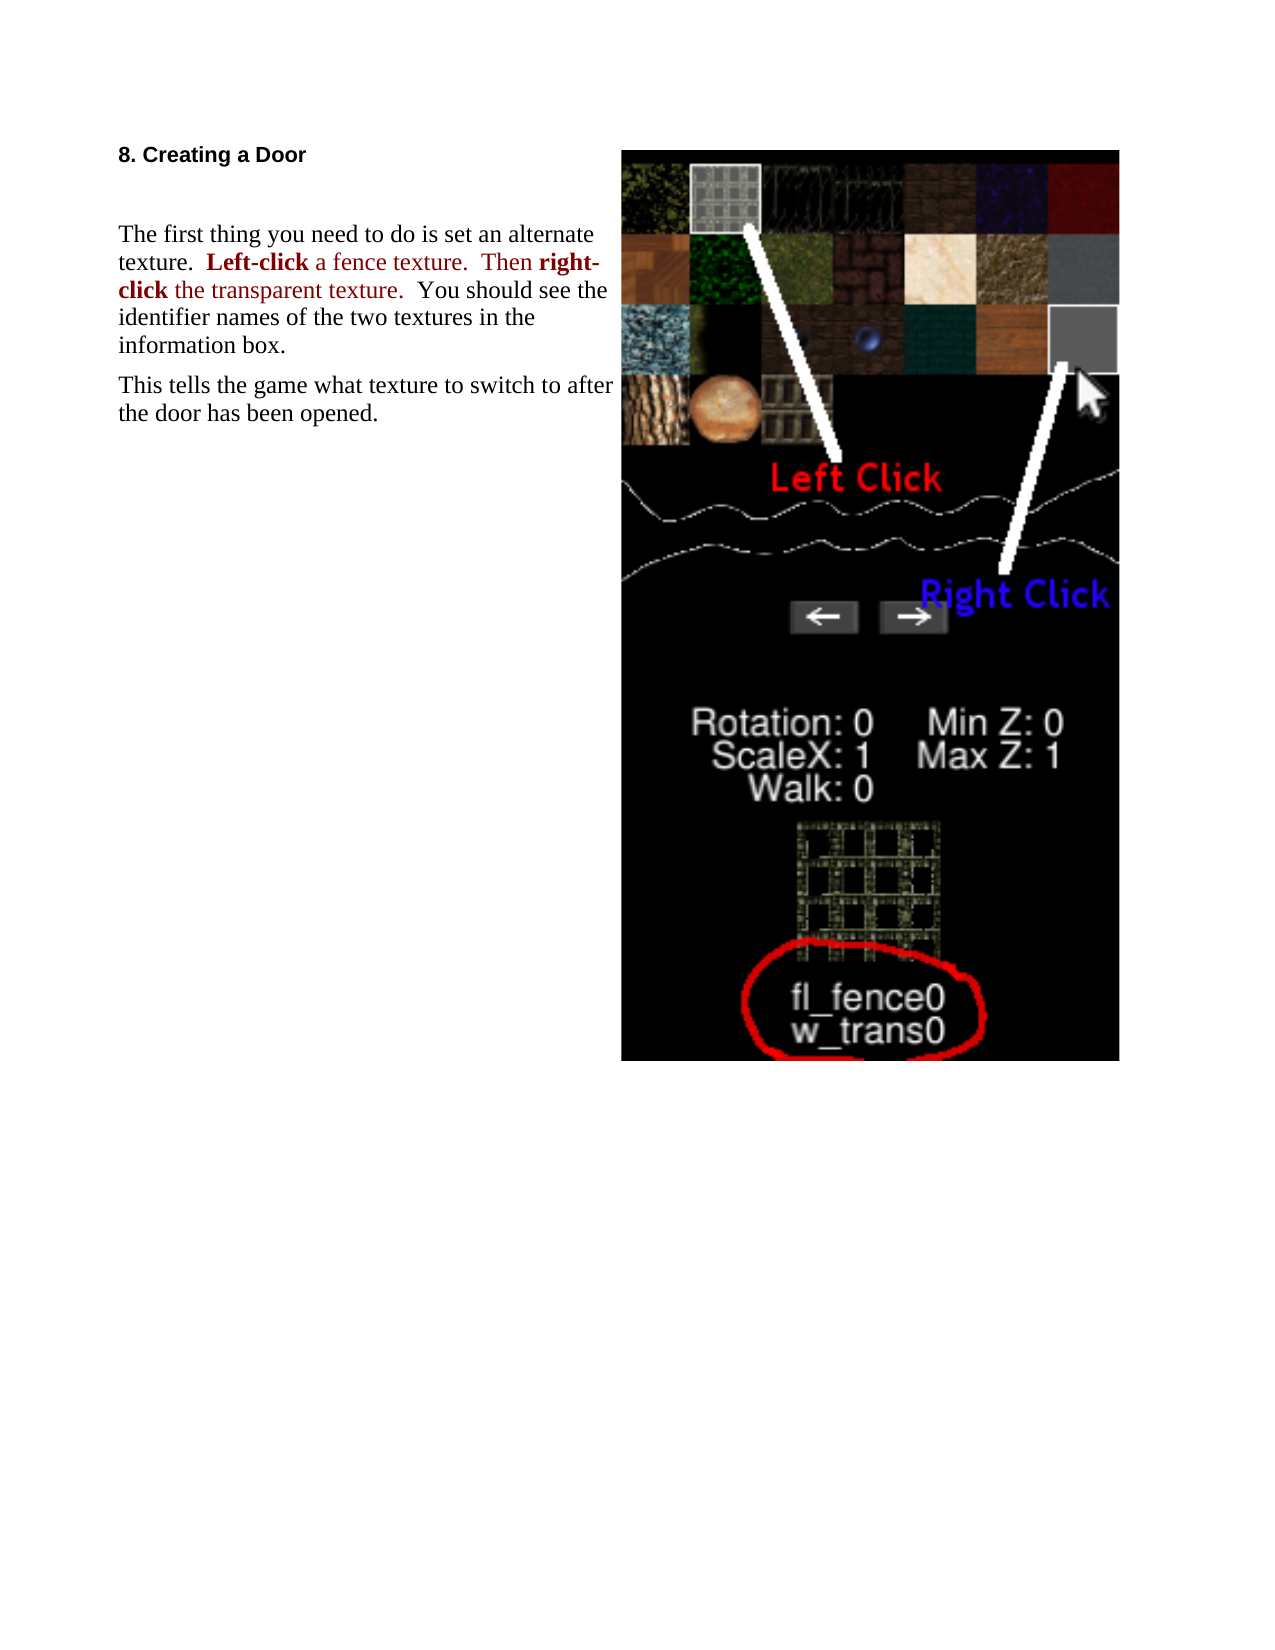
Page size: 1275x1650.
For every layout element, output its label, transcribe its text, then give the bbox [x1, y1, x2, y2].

text The first thing you need to do is set an alternate texture. Left-click a fence texture. Then right-click the transparent texture. You should see the identifier names of the two textures in the information box. [118, 220, 621, 359]
text [1120, 220, 1157, 359]
subtitle 8. Creating a Door [118, 143, 1157, 168]
text [1120, 371, 1157, 427]
picture [621, 150, 1120, 1061]
text This tells the game what texture to switch to after the door has been opened. [118, 371, 621, 427]
